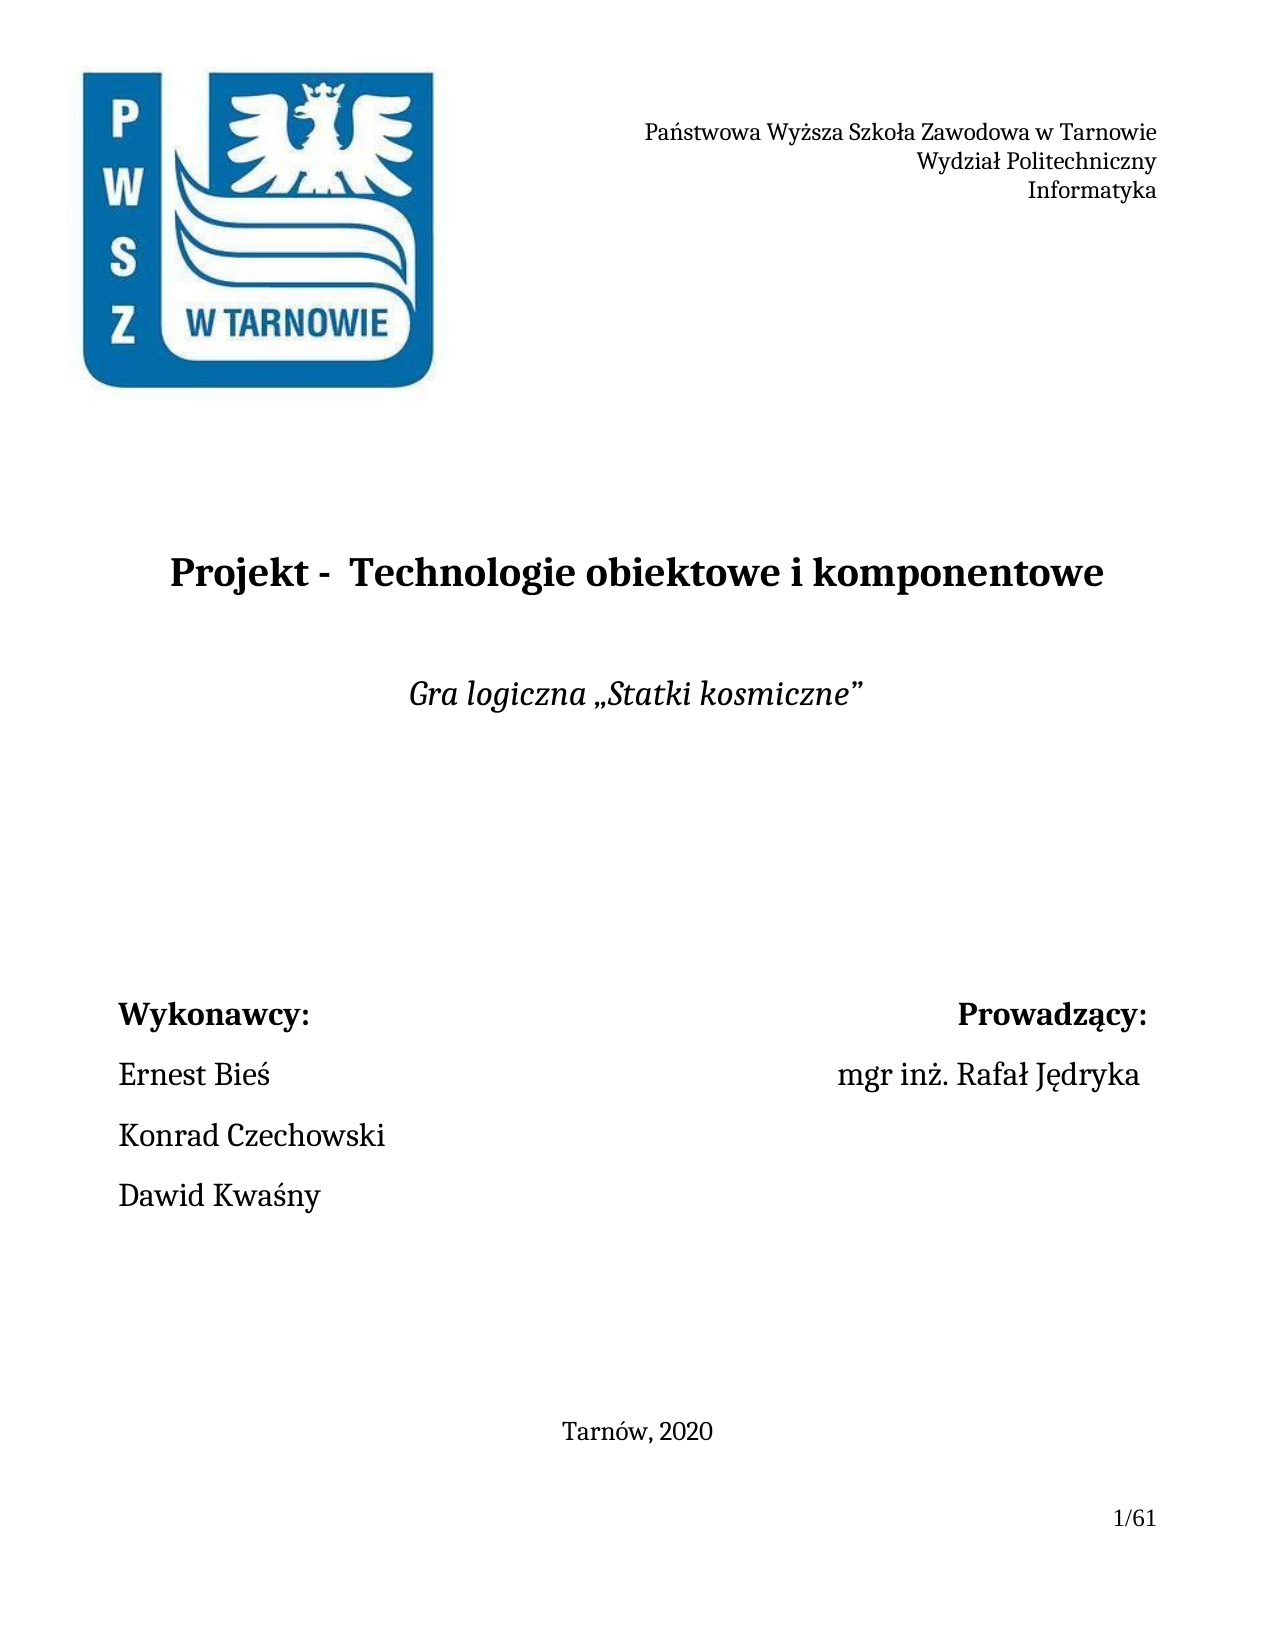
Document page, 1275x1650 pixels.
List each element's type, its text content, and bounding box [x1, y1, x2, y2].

text Ernest Bieś mgr inż. Rafał Jędryka [118, 1056, 1157, 1094]
text Państwowa Wyższa Szkoła Zawodowa w Tarnowie [468, 118, 1157, 147]
text Wykonawcy: Prowadzący: [118, 995, 1157, 1033]
text Dawid Kwaśny [118, 1177, 1157, 1215]
text Projekt - Technologie obiektowe i komponentowe [118, 549, 1157, 597]
picture [48, 47, 468, 415]
text Informatyka [468, 176, 1157, 204]
text Konrad Czechowski [118, 1116, 1157, 1154]
text Gra logiczna „Statki kosmiczne” [118, 674, 1157, 715]
text Wydział Politechniczny [468, 147, 1157, 176]
text Tarnów, 2020 [118, 1416, 1157, 1447]
